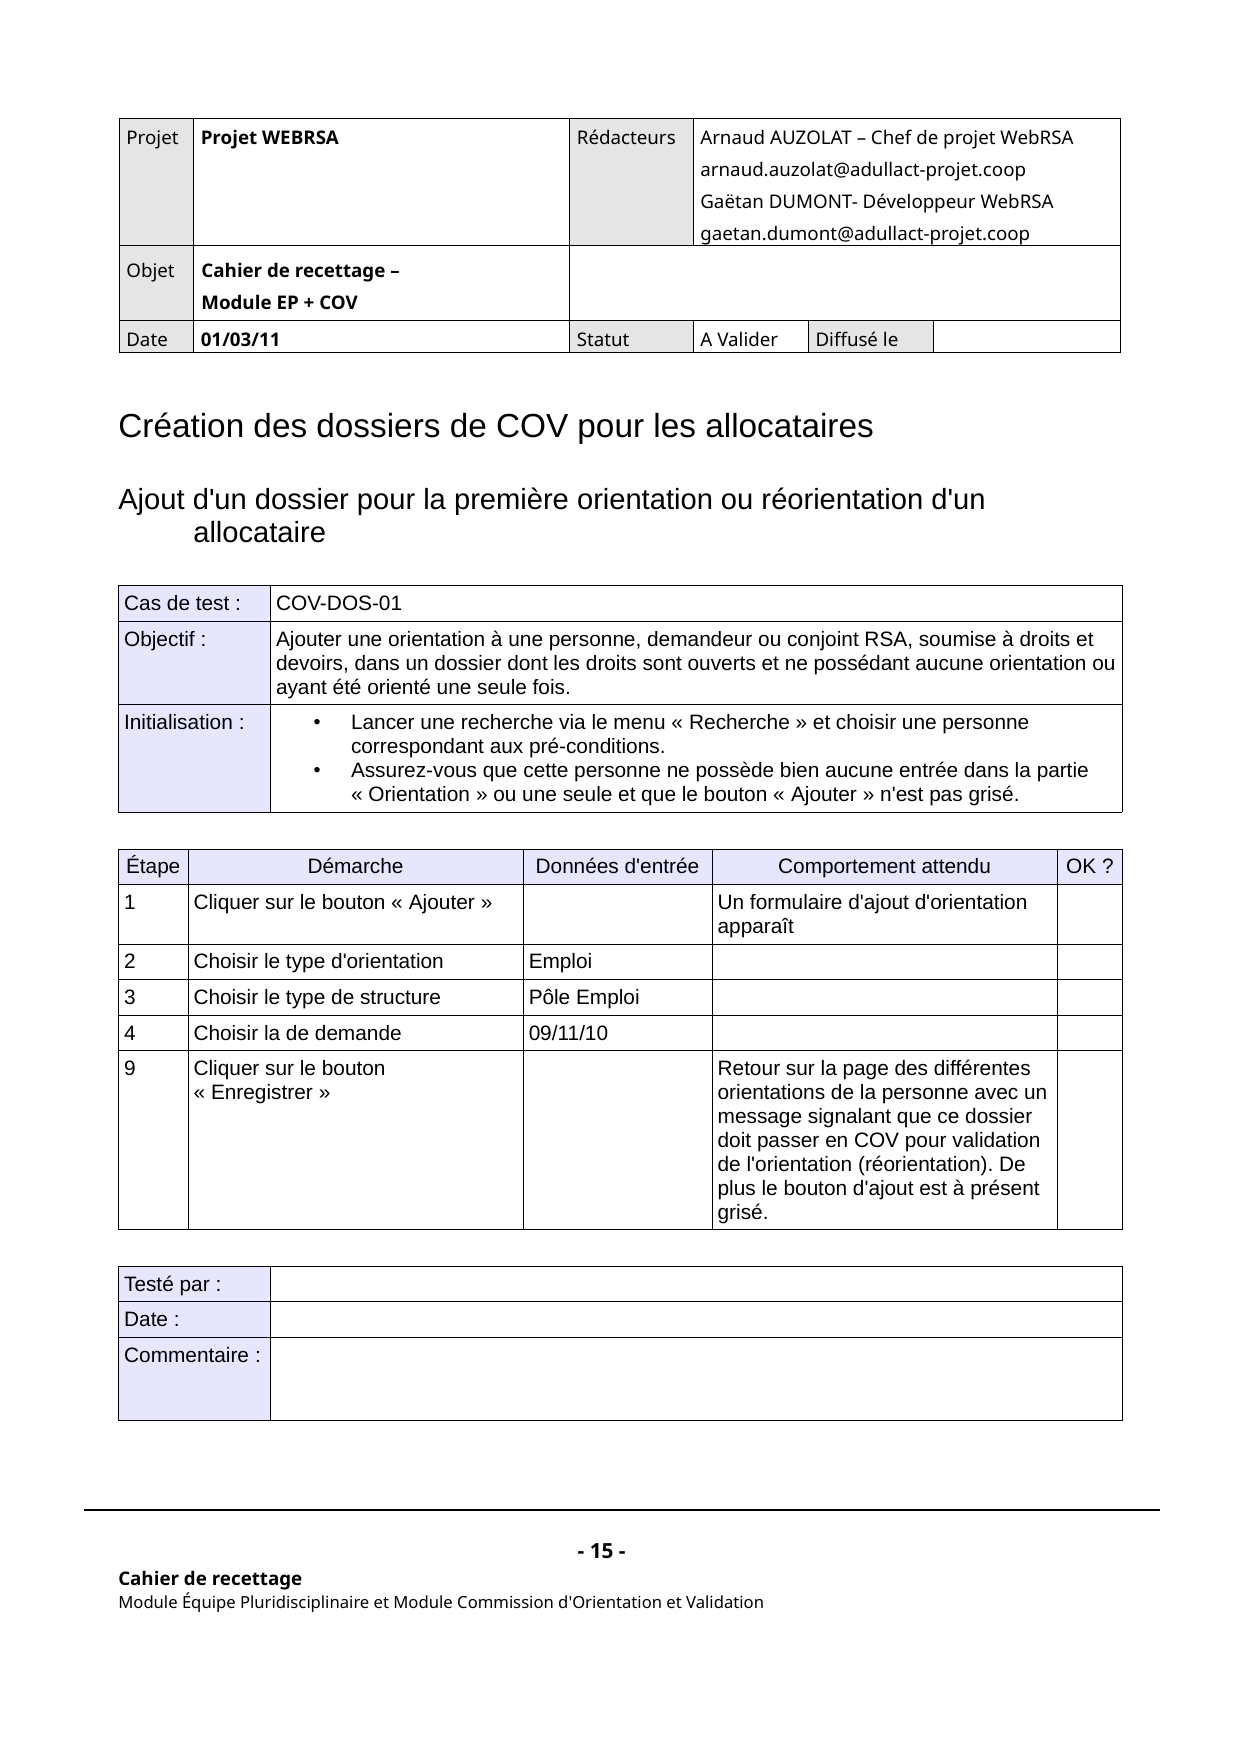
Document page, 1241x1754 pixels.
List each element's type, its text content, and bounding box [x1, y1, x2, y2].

table_cell [713, 1016, 1057, 1050]
table_cell Cliquer sur le bouton « Enregistrer » [189, 1051, 523, 1229]
table_cell Retour sur la page des différentes orientations de la personne avec un message signalant que ce dossier doit passer en COV pour validation de l'orientation (réorientation). De plus le bouton d'ajout est à présent grisé. [713, 1051, 1057, 1229]
table_cell [1058, 980, 1122, 1014]
table_cell Un formulaire d'ajout d'orientation apparaît [713, 885, 1057, 943]
table_cell [1058, 1016, 1122, 1050]
table_cell Choisir le type d'orientation [189, 945, 523, 979]
subtitle Création des dossiers de COV pour les allocataires [118, 406, 1122, 444]
table_cell Choisir le type de structure [189, 980, 523, 1014]
table_header Testé par : [119, 1267, 270, 1301]
table_cell Objectif : [119, 622, 270, 704]
table_cell [271, 1338, 1122, 1420]
table_cell [524, 1051, 712, 1229]
table_header [271, 1267, 1122, 1301]
table_cell Cliquer sur le bouton « Ajouter » [189, 885, 523, 943]
table_header Cas de test : [119, 586, 270, 621]
table_cell 4 [119, 1016, 188, 1050]
table_cell Initialisation : [119, 705, 270, 812]
table_cell [1058, 1051, 1122, 1229]
table_cell [1058, 945, 1122, 979]
table_cell [713, 980, 1057, 1014]
table_cell [1058, 885, 1122, 943]
table_header Données d'entrée [524, 850, 712, 884]
table_header OK ? [1058, 850, 1122, 884]
table_cell Pôle Emploi [524, 980, 712, 1014]
table_cell 9 [119, 1051, 188, 1229]
table_cell Emploi [524, 945, 712, 979]
table_header COV-DOS-01 [271, 586, 1122, 621]
table_cell Date : [119, 1302, 270, 1337]
table_cell 3 [119, 980, 188, 1014]
table_header Étape [119, 850, 188, 884]
table_header Démarche [189, 850, 523, 884]
table_cell 2 [119, 945, 188, 979]
table_header Comportement attendu [713, 850, 1057, 884]
table_cell [271, 1302, 1122, 1337]
table_cell [713, 945, 1057, 979]
table_cell [524, 885, 712, 943]
table_cell Lancer une recherche via le menu « Recherche » et choisir une personne correspondant aux pré-conditions. Assurez-vous que cette personne ne possède bien aucune entrée dans la partie « Orientation » ou une seule et que le bouton « Ajouter » n'est pas grisé. [271, 705, 1122, 812]
table_cell Choisir la de demande [189, 1016, 523, 1050]
table_cell 1 [119, 885, 188, 943]
table_cell Ajouter une orientation à une personne, demandeur ou conjoint RSA, soumise à droits et devoirs, dans un dossier dont les droits sont ouverts et ne possédant aucune orientation ou ayant été orienté une seule fois. [271, 622, 1122, 704]
table_cell Commentaire : [119, 1338, 270, 1420]
table_cell 11/09/10 [524, 1016, 712, 1050]
subtitle Ajout d'un dossier pour la première orientation ou réorientation d'un allocataire [118, 482, 1122, 549]
